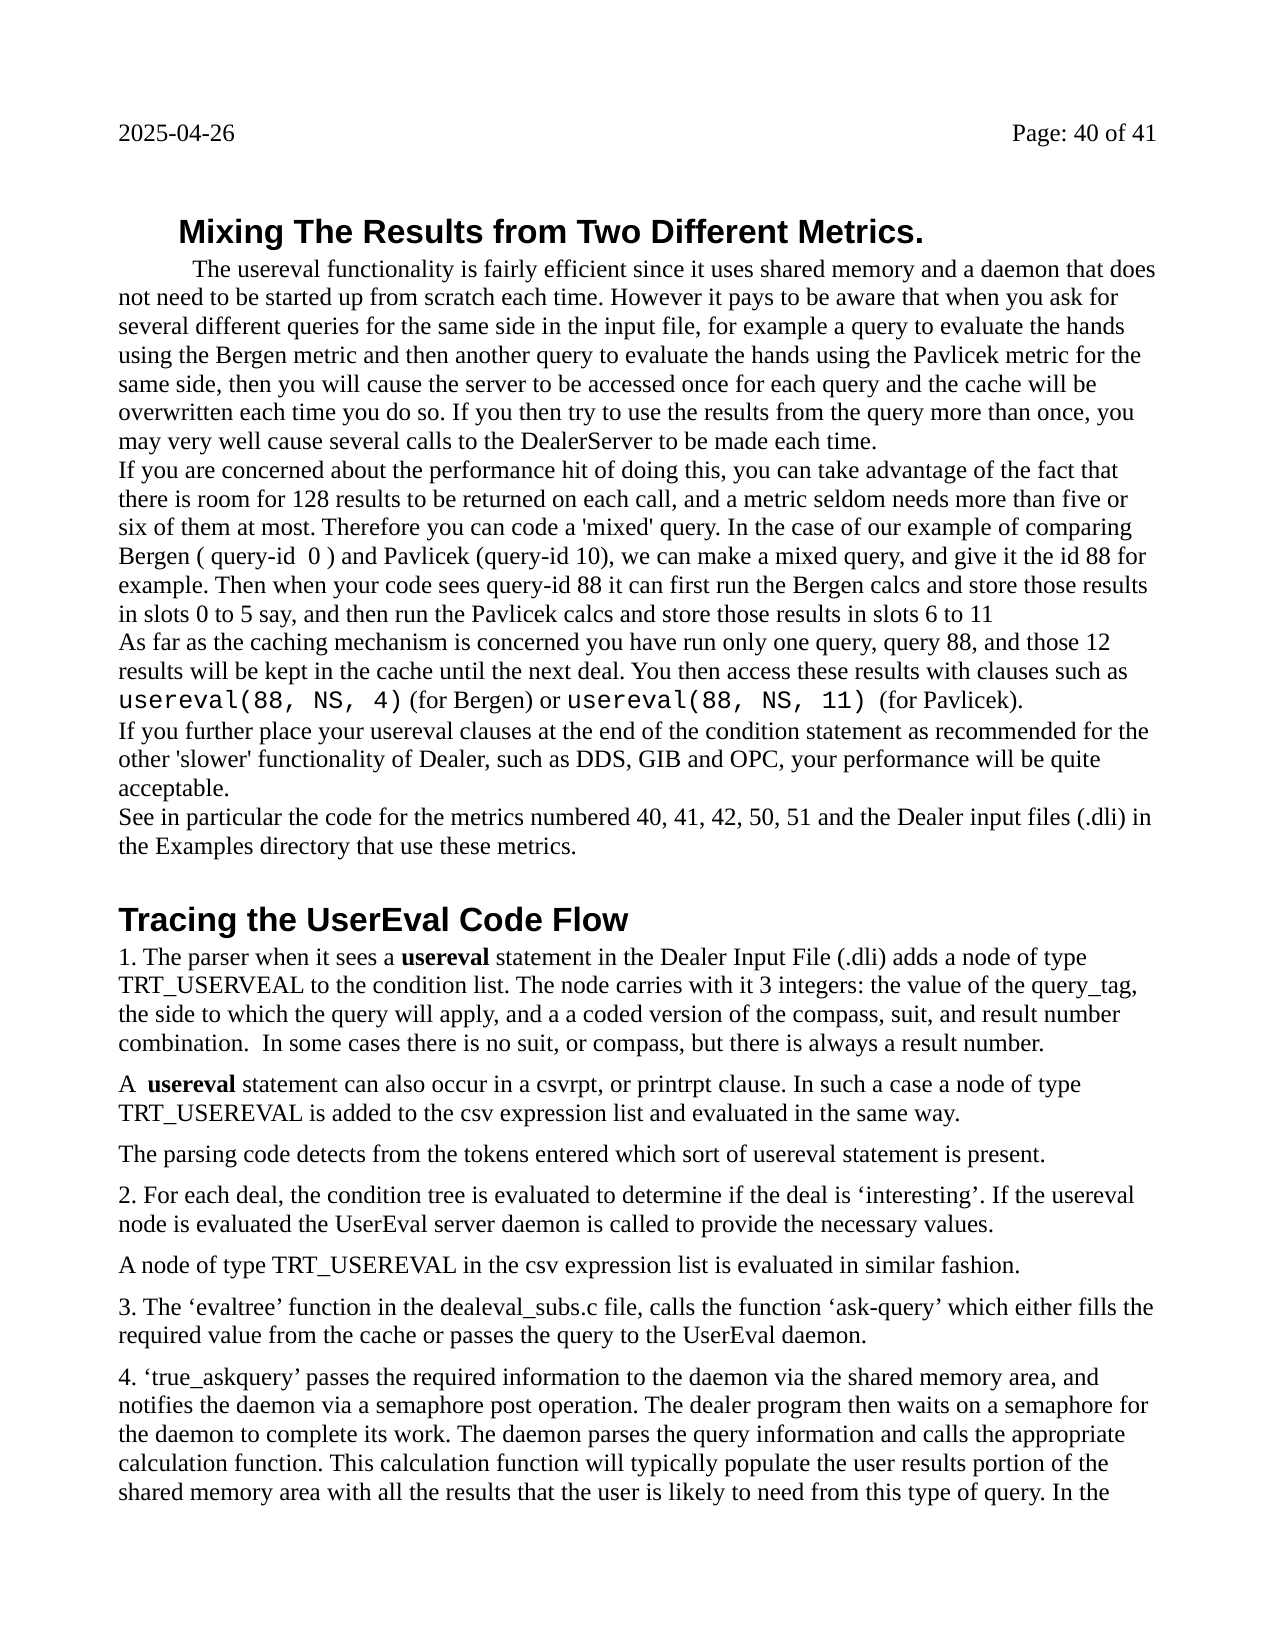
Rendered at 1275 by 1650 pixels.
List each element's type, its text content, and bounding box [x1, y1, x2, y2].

subtitle Mixing The Results from Two Different Metrics. [118, 212, 1157, 251]
text 3. The ‘evaltree’ function in the dealeval_subs.c file, calls the function ‘ask-query’ which either fills the required value from the cache or passes the query to the UserEval daemon. [118, 1292, 1157, 1349]
subtitle Tracing the UserEval Code Flow [118, 900, 1157, 939]
text See in particular the code for the metrics numbered 40, 41, 42, 50, 51 and the Dealer input files (.dli) in the Examples directory that use these metrics. [118, 802, 1157, 859]
text If you are concerned about the performance hit of doing this, you can take advantage of the fact that there is room for 128 results to be returned on each call, and a metric seldom needs more than five or six of them at most. Therefore you can code a 'mixed' query. In the case of our example of comparing Bergen ( query-id 0 ) and Pavlicek (query-id 10), we can make a mixed query, and give it the id 88 for example. Then when your code sees query-id 88 it can first run the Bergen calcs and store those results in slots 0 to 5 say, and then run the Pavlicek calcs and store those results in slots 6 to 11 [118, 455, 1157, 627]
text As far as the caching mechanism is concerned you have run only one query, query 88, and those 12 results will be kept in the cache until the next deal. You then access these results with clauses such as usereval(88, NS, 4) (for Bergen) or usereval(88, NS, 11) (for Pavlicek). [118, 627, 1157, 716]
text The parsing code detects from the tokens entered which sort of usereval statement is present. [118, 1139, 1157, 1168]
text 1. The parser when it sees a usereval statement in the Dealer Input File (.dli) adds a node of type TRT_USERVEAL to the condition list. The node carries with it 3 integers: the value of the query_tag, the side to which the query will apply, and a a coded version of the compass, suit, and result number combination. In some cases there is no suit, or compass, but there is always a result number. [118, 942, 1157, 1057]
text A node of type TRT_USEREVAL in the csv expression list is evaluated in similar fashion. [118, 1251, 1157, 1279]
text If you further place your usereval clauses at the end of the condition statement as recommended for the other 'slower' functionality of Dealer, such as DDS, GIB and OPC, your performance will be quite acceptable. [118, 716, 1157, 802]
text 4. ‘true_askquery’ passes the required information to the daemon via the shared memory area, and notifies the daemon via a semaphore post operation. The dealer program then waits on a semaphore for the daemon to complete its work. The daemon parses the query information and calls the appropriate calculation function. This calculation function will typically populate the user results portion of the shared memory area with all the results that the user is likely to need from this type of query. In the [118, 1362, 1157, 1506]
text A usereval statement can also occur in a csvrpt, or printrpt clause. In such a case a node of type TRT_USEREVAL is added to the csv expression list and evaluated in the same way. [118, 1069, 1157, 1127]
text The usereval functionality is fairly efficient since it uses shared memory and a daemon that does not need to be started up from scratch each time. However it pays to be aware that when you ask for several different queries for the same side in the input file, for example a query to evaluate the hands using the Bergen metric and then another query to evaluate the hands using the Pavlicek metric for the same side, then you will cause the server to be accessed once for each query and the cache will be overwritten each time you do so. If you then try to use the results from the query more than once, you may very well cause several calls to the DealerServer to be made each time. [118, 254, 1157, 455]
text 2. For each deal, the condition tree is evaluated to determine if the deal is ‘interesting’. If the usereval node is evaluated the UserEval server daemon is called to provide the necessary values. [118, 1181, 1157, 1238]
